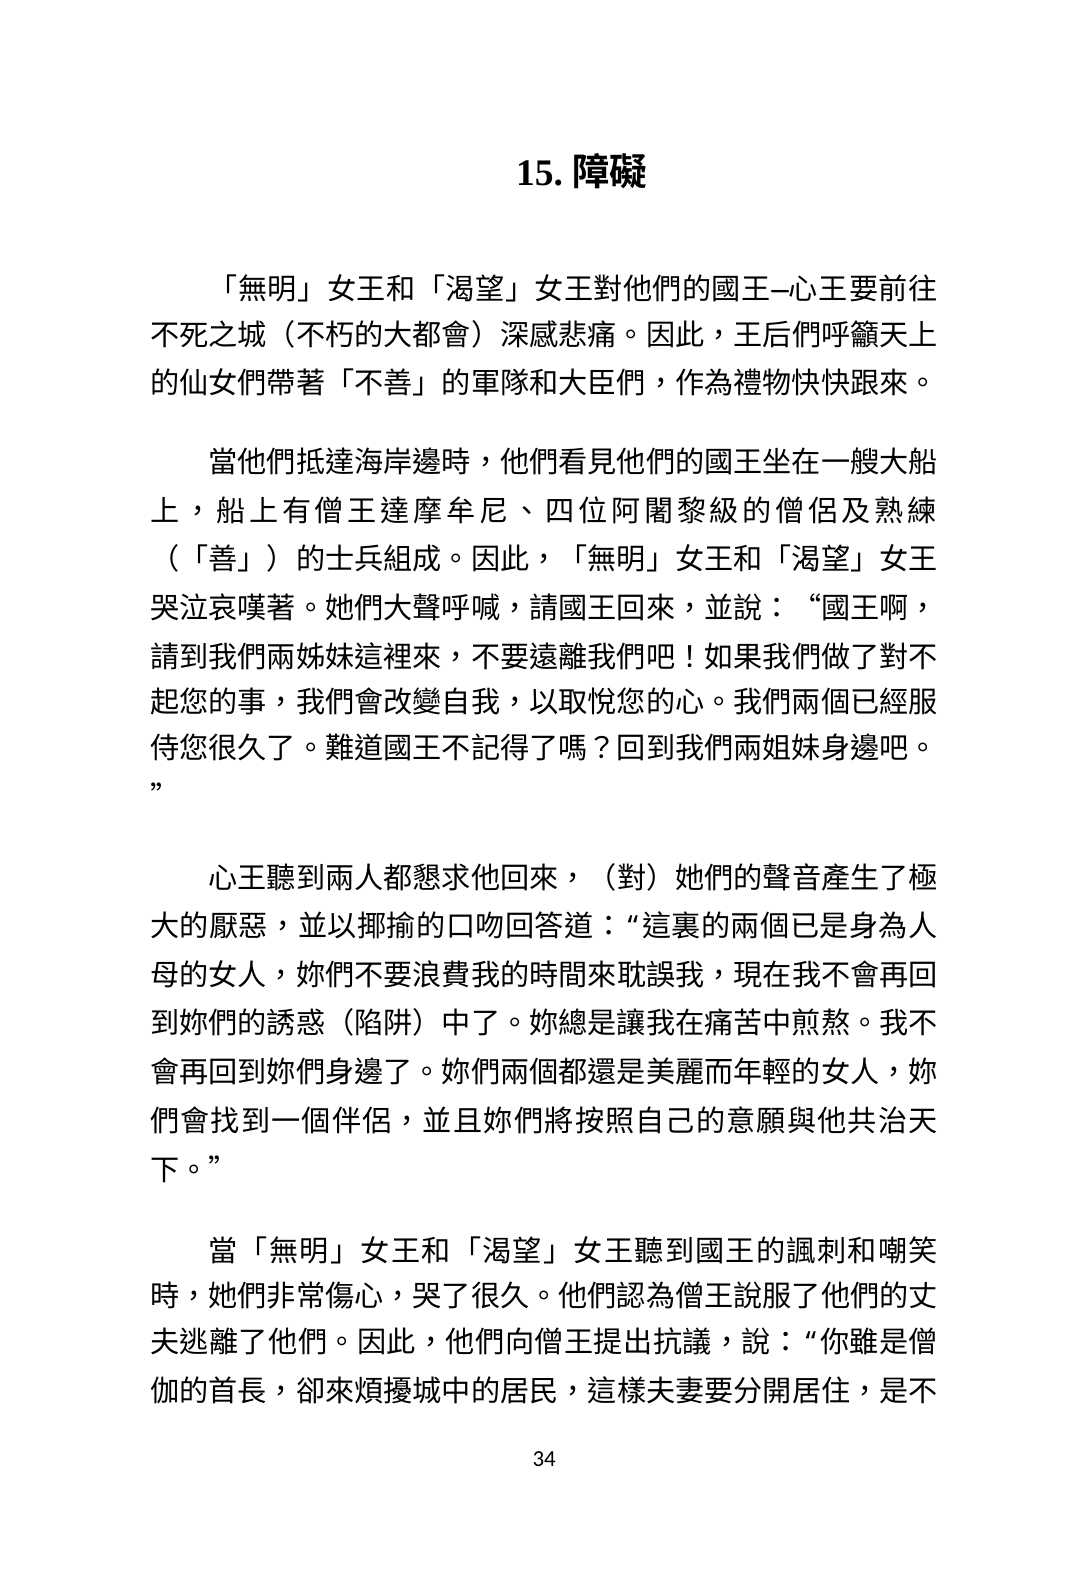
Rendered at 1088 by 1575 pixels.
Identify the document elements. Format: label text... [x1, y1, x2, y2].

text 心王聽到兩人都懇求他回來，（對）她們的聲音產生了極大的厭惡，並以揶揄的口吻回答道：“這裏的兩個已是身為人母的女人，妳們不要浪費我的時間來耽誤我，現在我不會再回到妳們的誘惑（陷阱）中了。妳總是讓我在痛苦中煎熬。我不會再回到妳們身邊了。妳們兩個都還是美麗而年輕的女人，妳們會找到一個伴侶，並且妳們將按照自己的意願與他共治天下。” [150, 854, 938, 1188]
text 「無明」女王和「渴望」女王對他們的國王—心王要前往不死之城（不朽的大都會）深感悲痛。因此，王后們呼籲天上的仙女們帶著「不善」的軍隊和大臣們，作為禮物快快跟來。 [150, 266, 938, 402]
subtitle 15. 障礙 [150, 150, 938, 193]
text 當「無明」女王和「渴望」女王聽到國王的諷刺和嘲笑時，她們非常傷心，哭了很久。他們認為僧王說服了他們的丈夫逃離了他們。因此，他們向僧王提出抗議，說：“你雖是僧伽的首長，卻來煩擾城中的居民，這樣夫妻要分開居住，是不 [150, 1227, 938, 1409]
text 當他們抵達海岸邊時，他們看見他們的國王坐在一艘大船上，船上有僧王達摩牟尼、四位阿闍黎級的僧侶及熟練（「善」）的士兵組成。因此，「無明」女王和「渴望」女王哭泣哀嘆著。她們大聲呼喊，請國王回來，並說：“國王啊，請到我們兩姊妹這裡來，不要遠離我們吧！如果我們做了對不起您的事，我們會改變自我，以取悅您的心。我們兩個已經服侍您很久了。難道國王不記得了嗎？回到我們兩姐妹身邊吧。” [150, 441, 938, 815]
